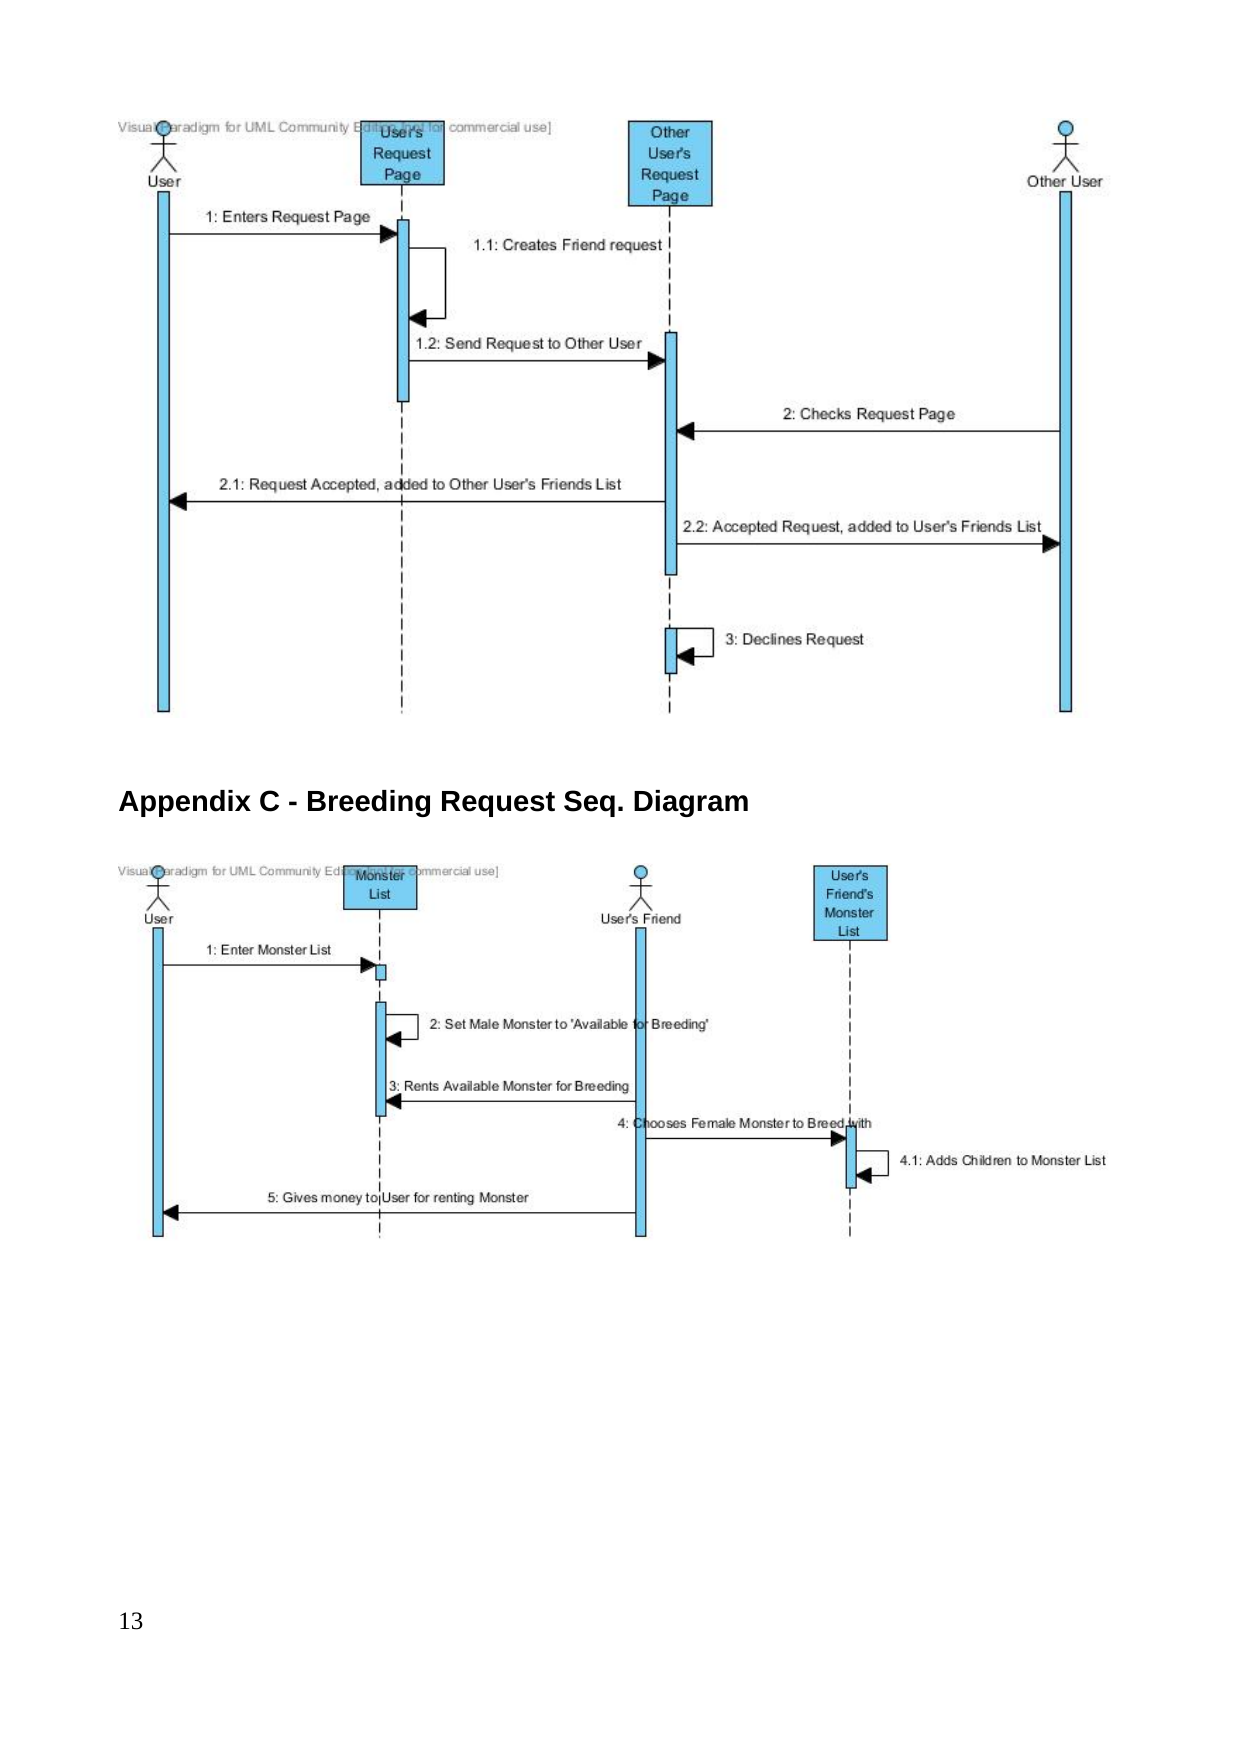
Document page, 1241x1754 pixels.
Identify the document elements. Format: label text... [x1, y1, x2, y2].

picture [118, 863, 1123, 1242]
picture [118, 118, 1123, 718]
subtitle Appendix C - Breeding Request Seq. Diagram [118, 784, 1122, 851]
